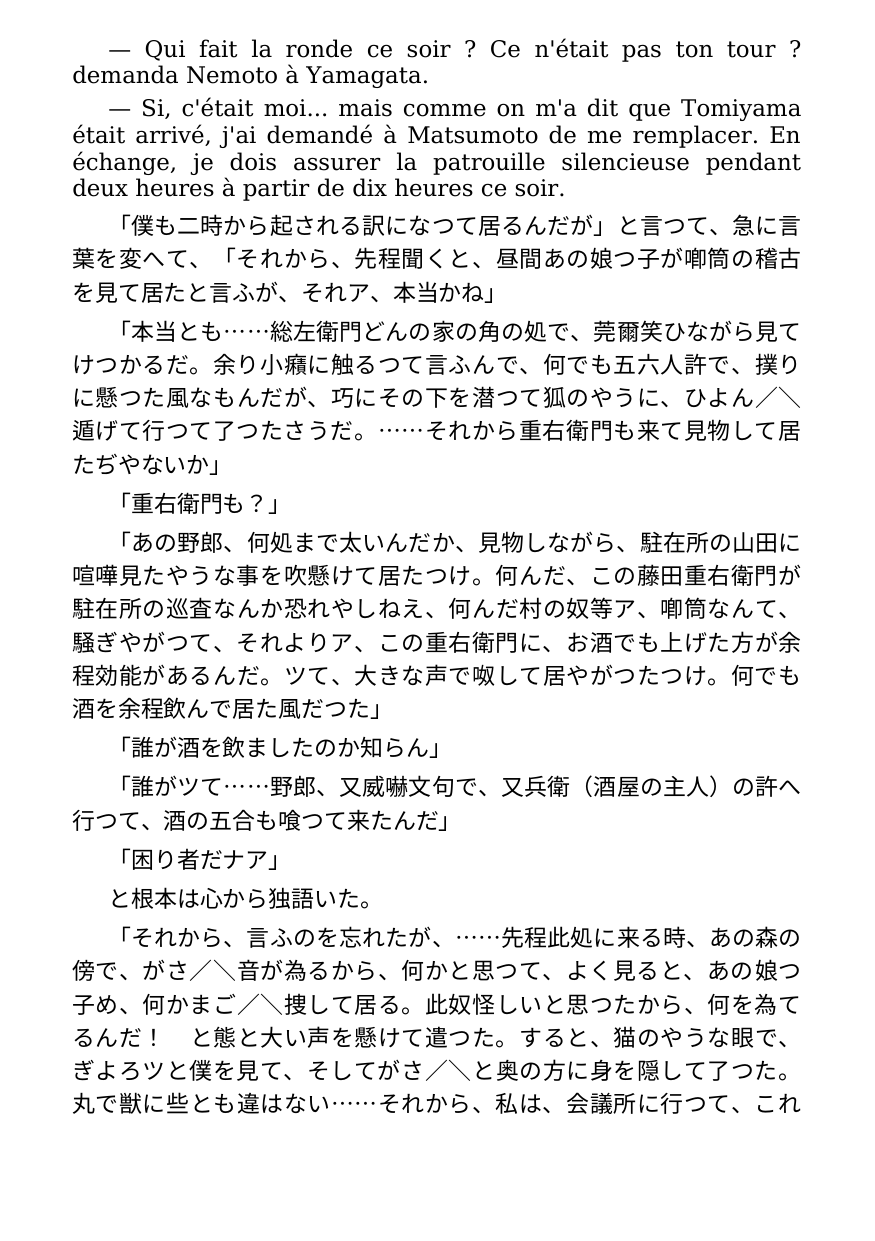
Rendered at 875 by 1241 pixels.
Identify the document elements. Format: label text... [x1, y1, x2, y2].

text 「誰が酒を飲ましたのか知らん」 [72, 730, 802, 763]
text — Si, c'était moi... mais comme on m'a dit que Tomiyama était arrivé, j'ai demandé à Matsumoto de me remplacer. En échange, je dois assurer la patrouille silencieuse pendant deux heures à partir de dix heures ce soir. [72, 95, 802, 202]
text 「重右衛門も？」 [72, 486, 802, 519]
text 「あの野郎、何処まで太いんだか、見物しながら、駐在所の山田に喧嘩見たやうな事を吹懸けて居たつけ。何んだ、この藤田重右衛門が駐在所の巡査なんか恐れやしねえ、何んだ村の奴等ア、喞筒なんて、騒ぎやがつて、それよりア、この重右衛門に、お酒でも上げた方が余程効能があるんだ。ツて、大きな声で呶して居やがつたつけ。何でも酒を余程飲んで居た風だつた」 [72, 525, 802, 724]
text — Qui fait la ronde ce soir ? Ce n'était pas ton tour ? demanda Nemoto à Yamagata. [72, 36, 802, 89]
text 「それから、言ふのを忘れたが、……先程此処に来る時、あの森の傍で、がさ／＼音が為るから、何かと思つて、よく見ると、あの娘つ子め、何かまご／＼捜して居る。此奴怪しいと思つたから、何を為てるんだ！ と態と大い声を懸けて遣つた。すると、猫のやうな眼で、ぎよろツと僕を見て、そしてがさ／＼と奥の方に身を隠して了つた。丸で獣に些とも違はない……それから、私は、会議所に行つて、これ [72, 920, 802, 1119]
text と根本は心から独語いた。 [72, 881, 802, 914]
text 「困り者だナア」 [72, 842, 802, 875]
text 「僕も二時から起される訳になつて居るんだが」と言つて、急に言葉を変へて、「それから、先程聞くと、昼間あの娘つ子が喞筒の稽古を見て居たと言ふが、それア、本当かね」 [72, 208, 802, 308]
text 「本当とも……総左衛門どんの家の角の処で、莞爾笑ひながら見てけつかるだ。余り小癪に触るつて言ふんで、何でも五六人許で、撲りに懸つた風なもんだが、巧にその下を潜つて狐のやうに、ひよん／＼遁げて行つて了つたさうだ。……それから重右衛門も来て見物して居たぢやないか」 [72, 313, 802, 480]
text 「誰がツて……野郎、又威嚇文句で、又兵衛（酒屋の主人）の許へ行つて、酒の五合も喰つて来たんだ」 [72, 769, 802, 836]
